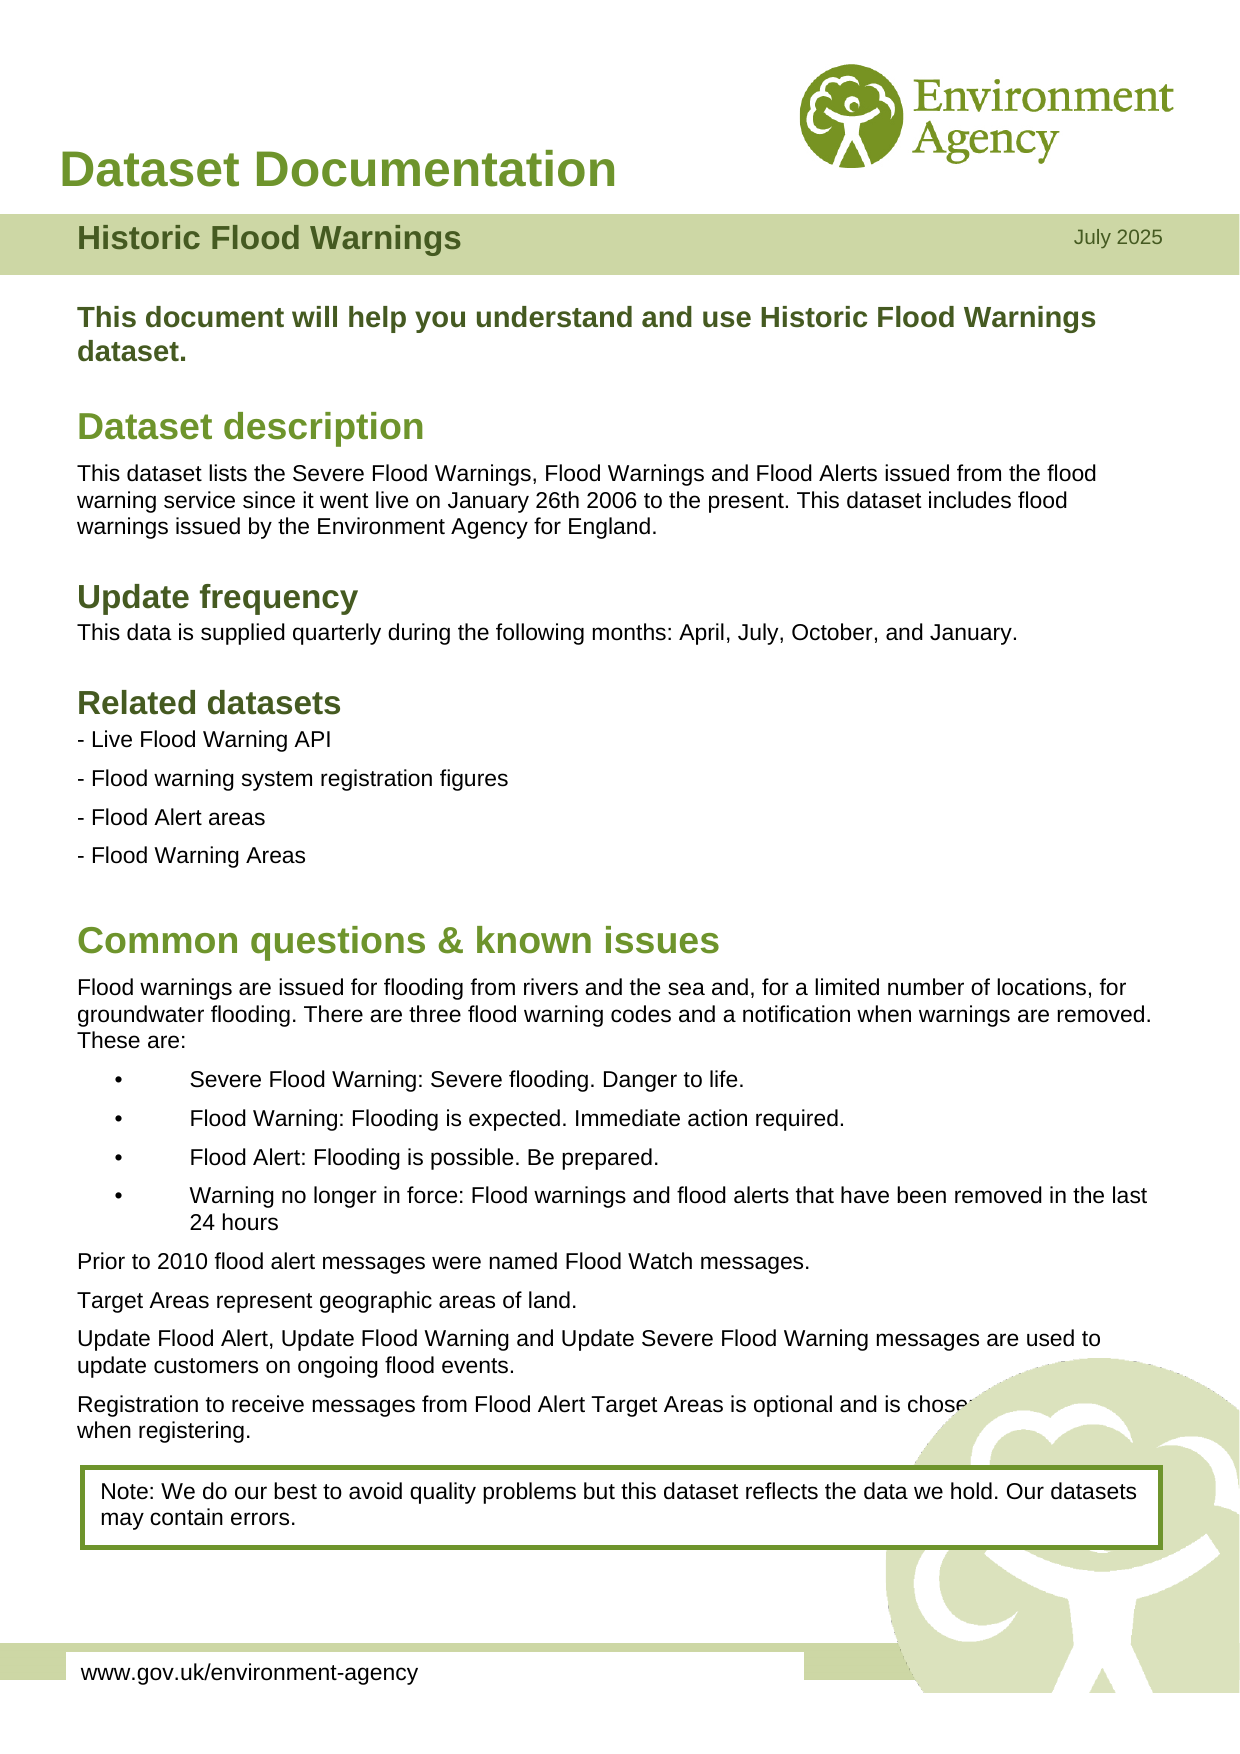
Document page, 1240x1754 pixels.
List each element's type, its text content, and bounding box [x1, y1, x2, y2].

text This data is supplied quarterly during the following months: April, July, October, and January. [77, 619, 1163, 646]
text - Live Flood Warning API [77, 726, 1163, 752]
text Note: We do our best to avoid quality problems but this dataset reflects the data we hold. Our datasets may contain errors. [100, 1478, 1143, 1531]
list Flood Alert: Flooding is possible. Be prepared. [114, 1144, 1163, 1170]
text Target Areas represent geographic areas of land. [77, 1287, 1163, 1313]
list Warning no longer in force: Flood warnings and flood alerts that have been removed in the last 24 hours [114, 1182, 1163, 1235]
subtitle Common questions & known issues [77, 919, 1163, 962]
table_header July 2025 [892, 208, 1163, 214]
text - Flood Warning Areas [77, 842, 1163, 869]
text This dataset lists the Severe Flood Warnings, Flood Warnings and Flood Alerts issued from the flood warning service since it went live on January 26th 2006 to the present. This dataset includes flood warnings issued by the Environment Agency for England. [77, 460, 1163, 539]
subtitle Related datasets [77, 683, 1163, 722]
text This document will help you understand and use Historic Flood Warnings dataset. [77, 300, 1163, 367]
title Dataset Documentation [59, 139, 1163, 197]
text - Flood Alert areas [77, 803, 1163, 830]
subtitle Dataset description [77, 404, 1163, 448]
text Flood warnings are issued for flooding from rivers and the sea and, for a limited number of locations, for groundwater flooding. There are three flood warning codes and a notification when warnings are removed. These are: [77, 974, 1163, 1053]
text - Flood warning system registration figures [77, 765, 1163, 791]
list Severe Flood Warning: Severe flooding. Danger to life. [114, 1066, 1163, 1092]
subtitle Update frequency [77, 577, 1163, 615]
text Update Flood Alert, Update Flood Warning and Update Severe Flood Warning messages are used to update customers on ongoing flood events. [77, 1325, 1163, 1378]
list Flood Warning: Flooding is expected. Immediate action required. [114, 1105, 1163, 1131]
text Prior to 2010 flood alert messages were named Flood Watch messages. [77, 1248, 1163, 1274]
table_header Historic Flood Warnings [77, 208, 892, 214]
text Registration to receive messages from Flood Alert Target Areas is optional and is chosen by the customer when registering. [77, 1391, 983, 1443]
